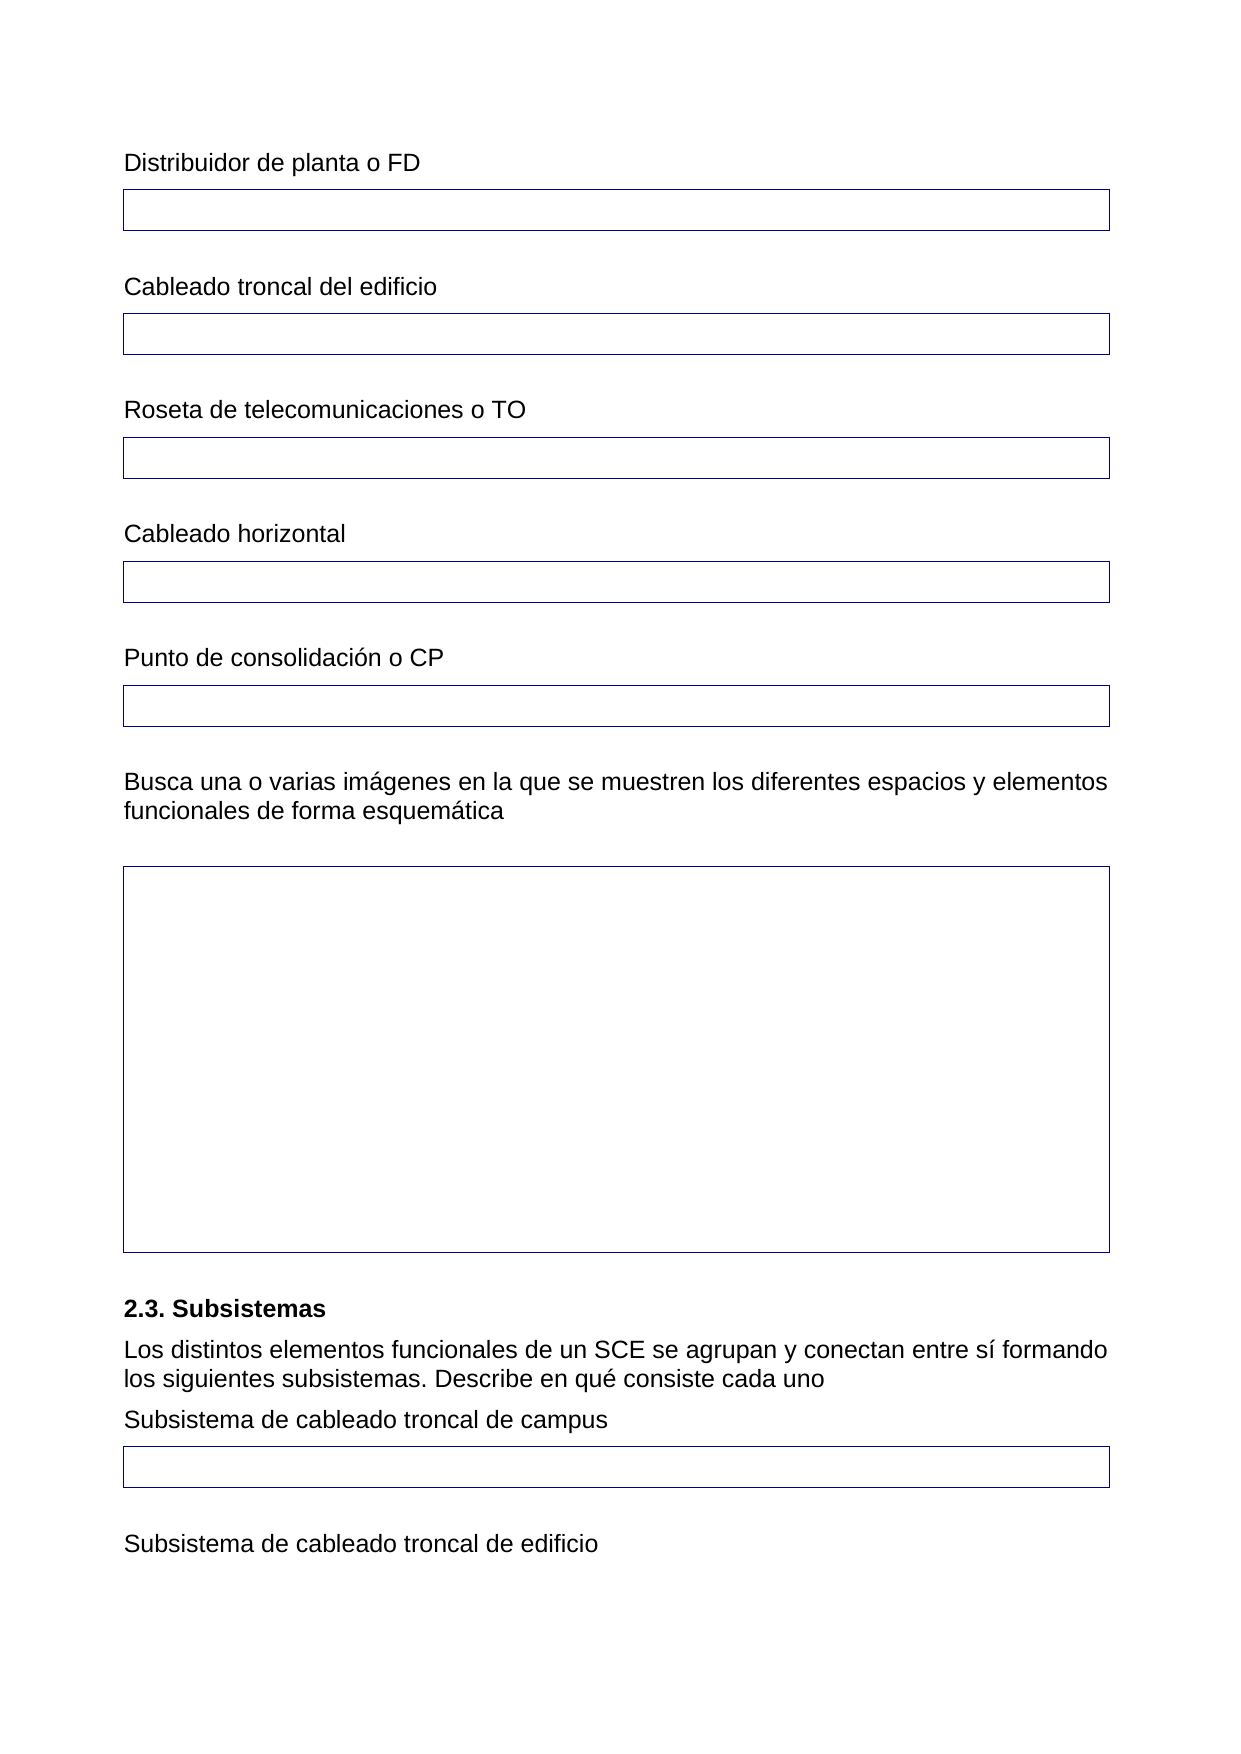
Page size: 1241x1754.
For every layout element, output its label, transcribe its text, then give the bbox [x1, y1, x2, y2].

text Los distintos elementos funcionales de un SCE se agrupan y conectan entre sí formando los siguientes subsistemas. Describe en qué consiste cada uno [123, 1335, 1109, 1393]
text Roseta de telecomunicaciones o TO [123, 396, 1109, 424]
text Busca una o varias imágenes en la que se muestren los diferentes espacios y elementos funcionales de forma esquemática [123, 767, 1109, 825]
table_header [124, 1447, 1109, 1487]
text Punto de consolidación o CP [123, 643, 1109, 672]
table_header [124, 314, 1109, 354]
text Cableado horizontal [123, 519, 1109, 548]
text Cableado troncal del edificio [123, 272, 1109, 300]
table_header [124, 190, 1109, 230]
text Distribuidor de planta o FD [123, 148, 1109, 176]
text Subsistema de cableado troncal de campus [123, 1405, 1109, 1434]
table_header [124, 867, 1109, 1252]
text Subsistema de cableado troncal de edificio [123, 1529, 1109, 1558]
text 2.3. Subsistemas [123, 1294, 1109, 1323]
table_header [124, 438, 1109, 478]
table_header [124, 562, 1109, 602]
table_header [124, 686, 1109, 726]
